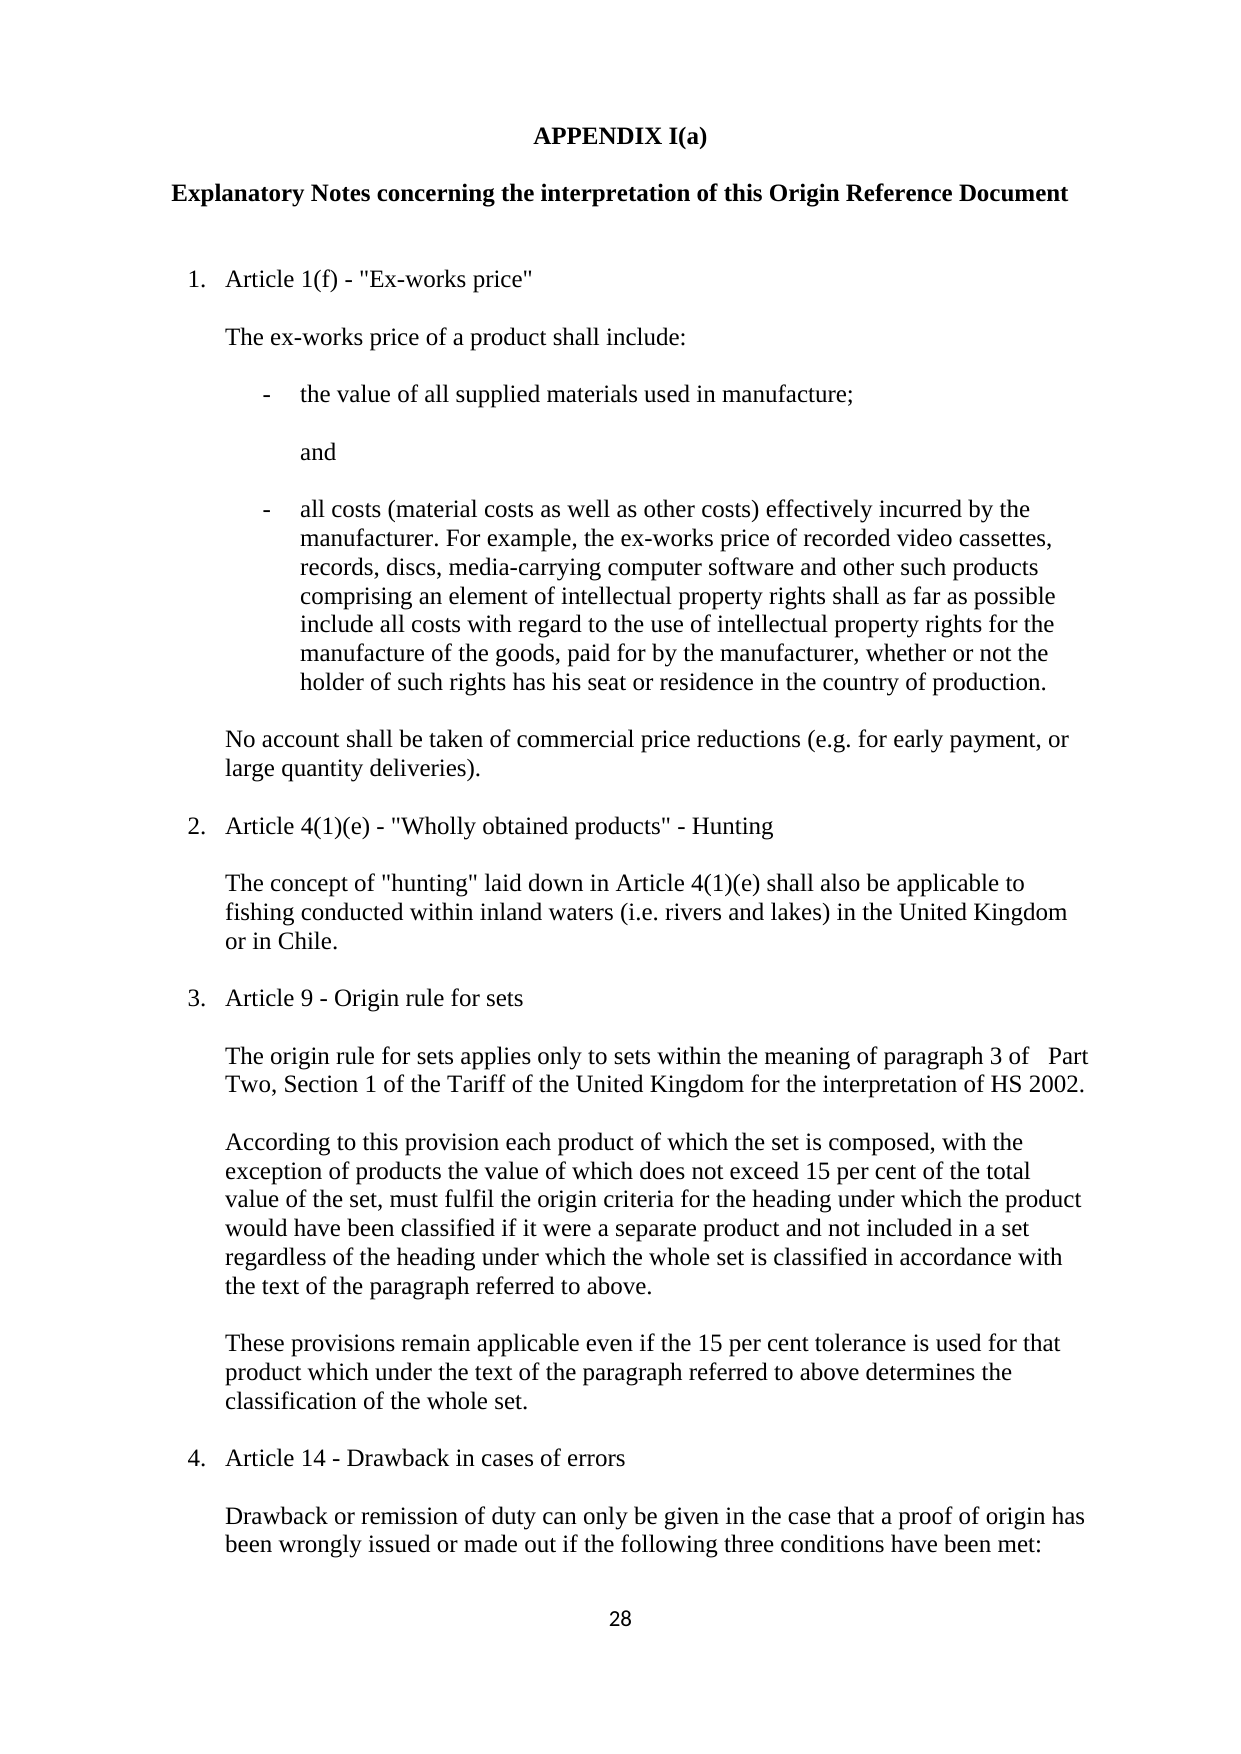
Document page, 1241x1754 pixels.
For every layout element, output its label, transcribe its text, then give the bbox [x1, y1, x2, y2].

list Article 4(1)(e) - "Wholly obtained products" - Hunting [187, 811, 1090, 839]
text Drawback or remission of duty can only be given in the case that a proof of origin has been wrongly issued or made out if the following three conditions have been met: [225, 1501, 1090, 1558]
text Explanatory Notes concerning the interpretation of this Origin Reference Document [150, 178, 1090, 207]
text No account shall be taken of commercial price reductions (e.g. for early payment, or large quantity deliveries). [225, 724, 1090, 782]
text According to this provision each product of which the set is composed, with the exception of products the value of which does not exceed 15 per cent of the total value of the set, must fulfil the origin criteria for the heading under which the product would have been classified if it were a separate product and not included in a set regardless of the heading under which the whole set is classified in accordance with the text of the paragraph referred to above. [225, 1127, 1090, 1299]
text The concept of "hunting" laid down in Article 4(1)(e) shall also be applicable to fishing conducted within inland waters (i.e. rivers and lakes) in the United Kingdom or in Chile. [225, 868, 1090, 954]
list and [300, 437, 1090, 466]
text The origin rule for sets applies only to sets within the meaning of paragraph 3 of Part Two, Section 1 of the Tariff of the United Kingdom for the interpretation of HS 2002. [225, 1041, 1090, 1098]
list the value of all supplied materials used in manufacture; [262, 379, 1090, 408]
list all costs (material costs as well as other costs) effectively incurred by the manufacturer. For example, the ex-works price of recorded video cassettes, records, discs, media-carrying computer software and other such products comprising an element of intellectual property rights shall as far as possible include all costs with regard to the use of intellectual property rights for the manufacture of the goods, paid for by the manufacturer, whether or not the holder of such rights has his seat or residence in the country of production. [262, 494, 1090, 696]
text The ex-works price of a product shall include: [150, 322, 1090, 351]
text These provisions remain applicable even if the 15 per cent tolerance is used for that product which under the text of the paragraph referred to above determines the classification of the whole set. [225, 1328, 1090, 1414]
list Article 14 - Drawback in cases of errors [187, 1443, 1090, 1472]
list Article 1(f) - "Ex-works price" [187, 264, 1090, 293]
list Article 9 - Origin rule for sets [187, 983, 1090, 1012]
text APPENDIX I(a) [150, 121, 1090, 149]
